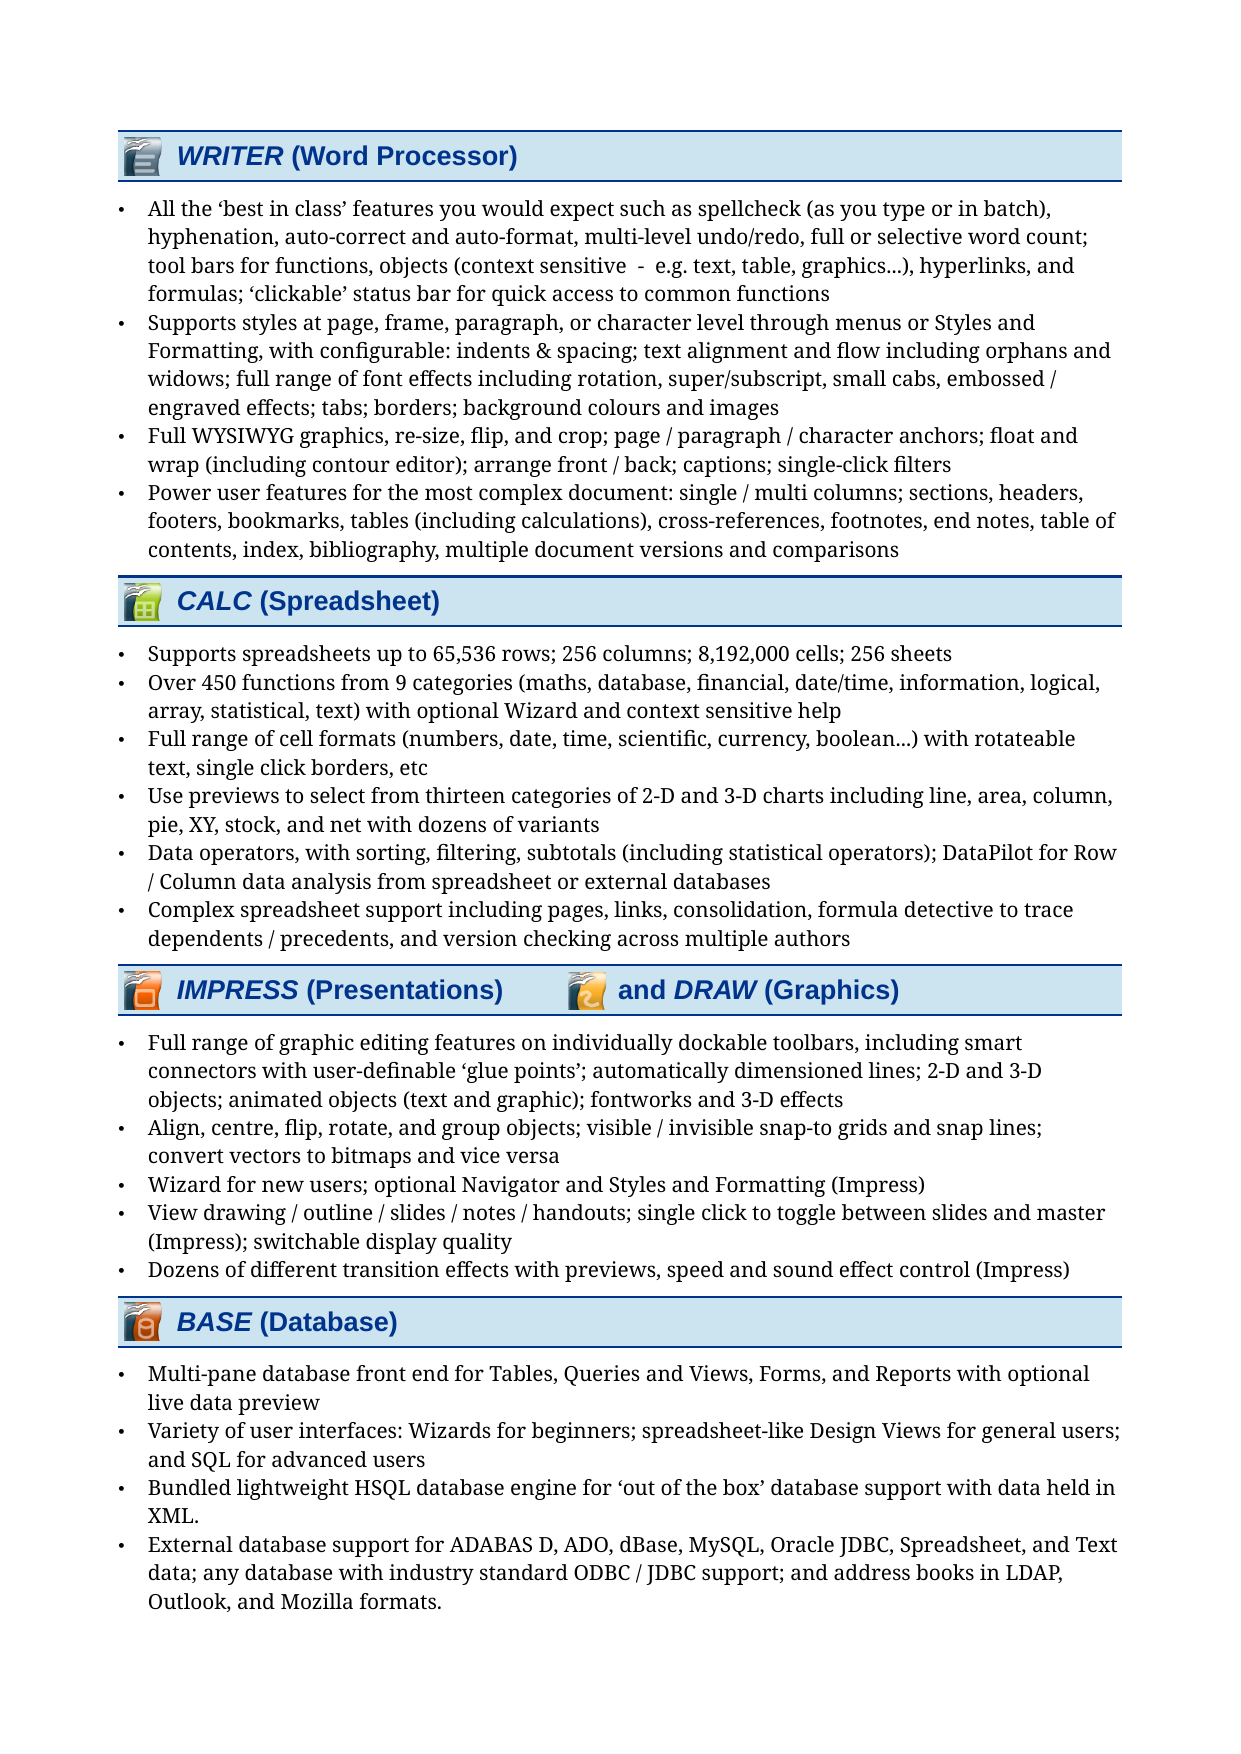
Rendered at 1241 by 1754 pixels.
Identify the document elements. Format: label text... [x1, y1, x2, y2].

list View drawing / outline / slides / notes / handouts; single click to toggle between slides and master (Impress); switchable display quality [118, 1198, 1122, 1255]
picture [568, 972, 607, 1010]
list External database support for ADABAS D, ADO, dBase, MySQL, Oracle JDBC, Spreadsheet, and Text data; any database with industry standard ODBC / JDBC support; and address books in LDAP, Outlook, and Mozilla formats. [118, 1530, 1122, 1615]
list Bundled lightweight HSQL database engine for ‘out of the box’ database support with data held in XML. [118, 1473, 1122, 1530]
picture [124, 971, 162, 1010]
subtitle WRITER (Word Processor) [118, 132, 1122, 180]
list Full range of graphic editing features on individually dockable toolbars, including smart connectors with user-definable ‘glue points’; automatically dimensioned lines; 2-D and 3-D objects; animated objects (text and graphic); fontworks and 3-D effects [118, 1028, 1122, 1113]
list Wizard for new users; optional Navigator and Styles and Formatting (Impress) [118, 1170, 1122, 1198]
subtitle CALC (Spreadsheet) [118, 578, 1122, 625]
picture [124, 583, 162, 621]
list Complex spreadsheet support including pages, links, consolidation, formula detective to trace dependents / precedents, and version checking across multiple authors [118, 895, 1122, 952]
list Multi-pane database front end for Tables, Queries and Views, Forms, and Reports with optional live data preview [118, 1359, 1122, 1416]
list Supports spreadsheets up to 65,536 rows; 256 columns; 8,192,000 cells; 256 sheets [118, 639, 1122, 668]
list Over 450 functions from 9 categories (maths, database, financial, date/time, information, logical, array, statistical, text) with optional Wizard and context sensitive help [118, 668, 1122, 724]
subtitle IMPRESS (Presentations) and DRAW (Graphics) [118, 966, 1122, 1014]
list Variety of user interfaces: Wizards for beginners; spreadsheet-like Design Views for general users; and SQL for advanced users [118, 1416, 1122, 1473]
list All the ‘best in class’ features you would expect such as spellcheck (as you type or in batch), hyphenation, auto-correct and auto-format, multi-level undo/redo, full or selective word count; tool bars for functions, objects (context sensitive - e.g. text, table, graphics...), hyperlinks, and formulas; ‘clickable’ status bar for quick access to common functions [118, 194, 1122, 308]
list Supports styles at page, frame, paragraph, or character level through menus or Styles and Formatting, with configurable: indents & spacing; text alignment and flow including orphans and widows; full range of font effects including rotation, super/subscript, small cabs, embossed / engraved effects; tabs; borders; background colours and images [118, 308, 1122, 421]
picture [124, 137, 162, 176]
list Data operators, with sorting, filtering, subtotals (including statistical operators); DataPilot for Row / Column data analysis from spreadsheet or external databases [118, 838, 1122, 895]
list Dozens of different transition effects with previews, speed and sound effect control (Impress) [118, 1255, 1122, 1284]
list Use previews to select from thirteen categories of 2-D and 3-D charts including line, area, column, pie, XY, stock, and net with dozens of variants [118, 781, 1122, 838]
subtitle BASE (Database) [118, 1298, 1122, 1346]
list Full WYSIWYG graphics, re-size, flip, and crop; page / paragraph / character anchors; float and wrap (including contour editor); arrange front / back; captions; single-click filters [118, 421, 1122, 478]
list Full range of cell formats (numbers, date, time, scientific, currency, boolean...) with rotateable text, single click borders, etc [118, 724, 1122, 781]
picture [124, 1302, 162, 1341]
list Align, centre, flip, rotate, and group objects; visible / invisible snap-to grids and snap lines; convert vectors to bitmaps and vice versa [118, 1113, 1122, 1170]
list Power user features for the most complex document: single / multi columns; sections, headers, footers, bookmarks, tables (including calculations), cross-references, footnotes, end notes, table of contents, index, bibliography, multiple document versions and comparisons [118, 478, 1122, 563]
